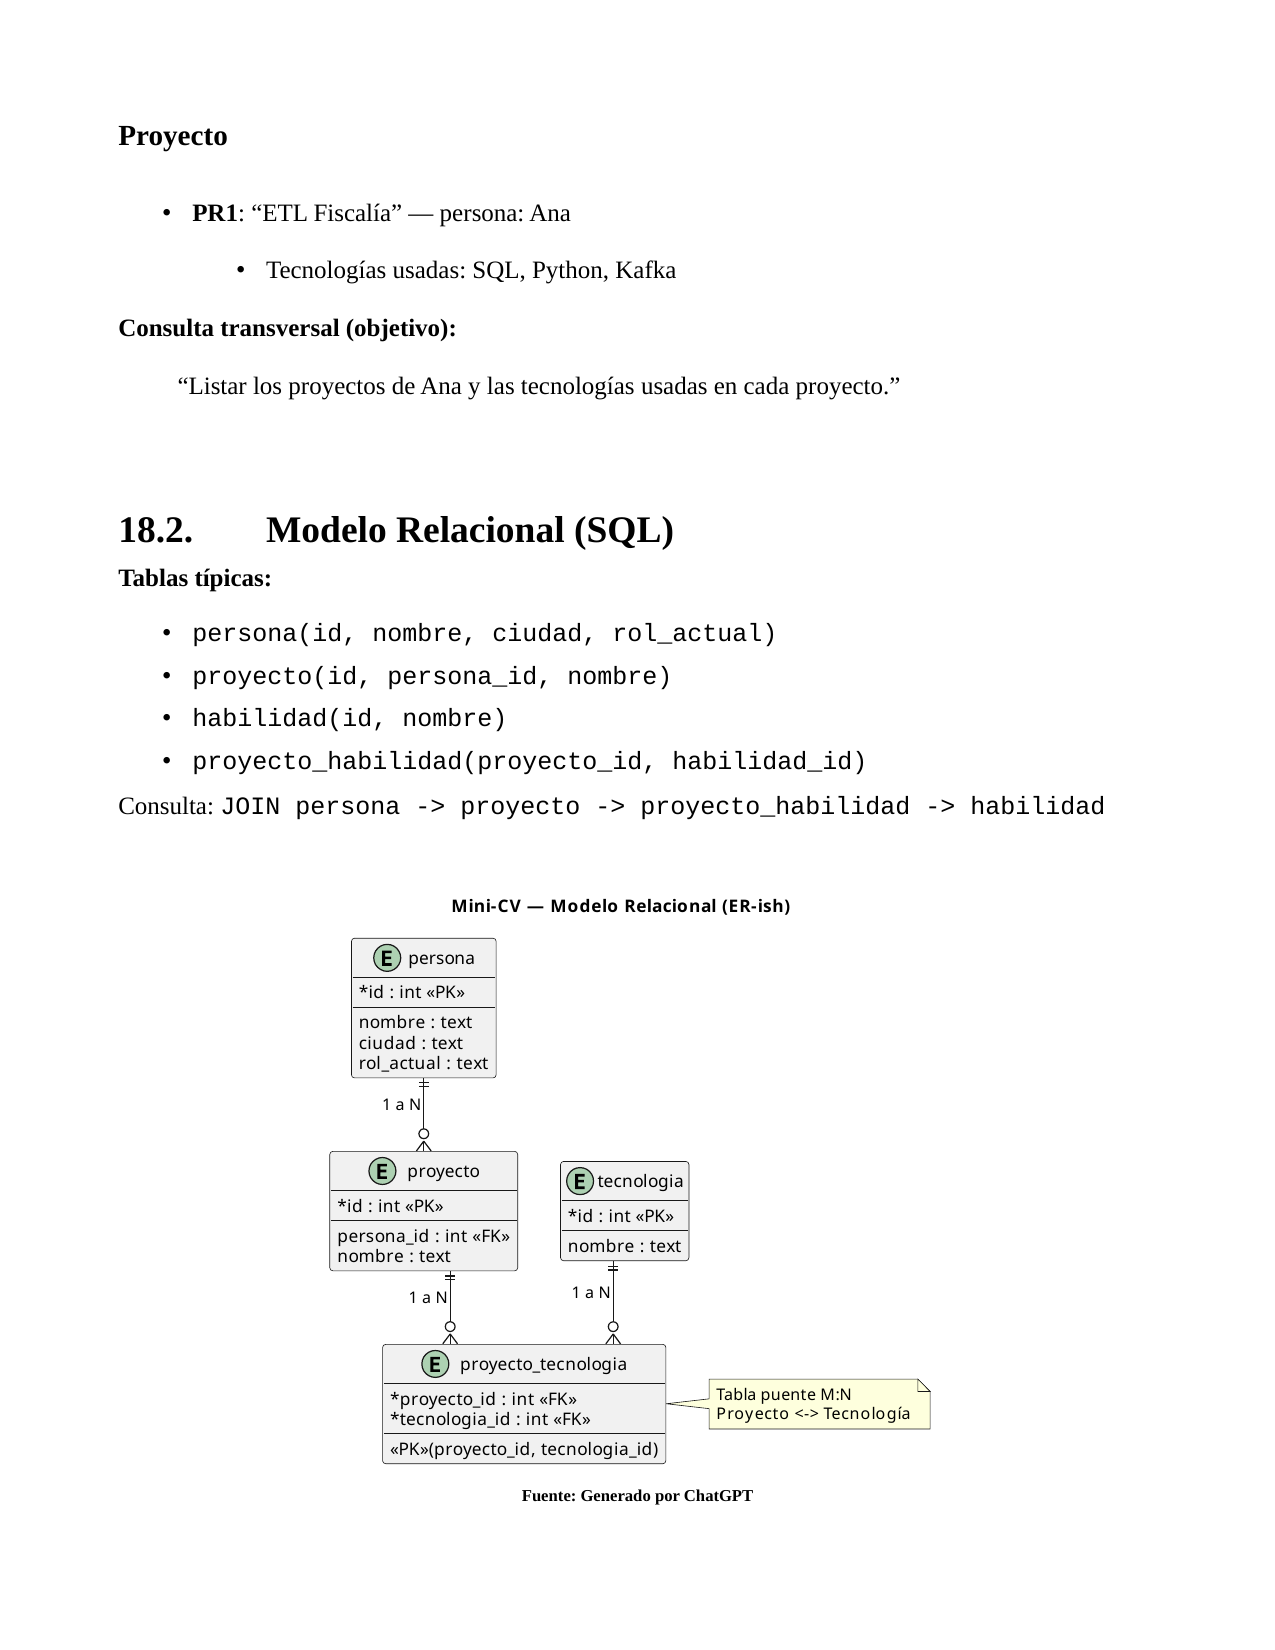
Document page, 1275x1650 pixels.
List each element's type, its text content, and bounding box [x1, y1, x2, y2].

list proyecto_habilidad(proyecto_id, habilidad_id) [162, 748, 1157, 777]
list habilidad(id, nombre) [162, 706, 1157, 734]
list proyecto(id, persona_id, nombre) [162, 663, 1157, 692]
list Tecnologías usadas: SQL, Python, Kafka [236, 256, 1157, 284]
list persona(id, nombre, ciudad, rol_actual) [162, 621, 1157, 649]
subtitle Modelo Relacional (SQL) [118, 508, 1157, 551]
text Fuente: Generado por ChatGPT [118, 1486, 1157, 1505]
text Tablas típicas: [118, 563, 1157, 592]
list PR1: “ETL Fiscalía” — persona: Ana [162, 198, 1157, 227]
text “Listar los proyectos de Ana y las tecnologías usadas en cada proyecto.” [177, 371, 1098, 400]
text Consulta transversal (objetivo): [118, 313, 1157, 342]
subtitle Proyecto [118, 118, 1157, 152]
text Consulta: JOIN persona -> proyecto -> proyecto_habilidad -> habilidad [118, 791, 1157, 822]
